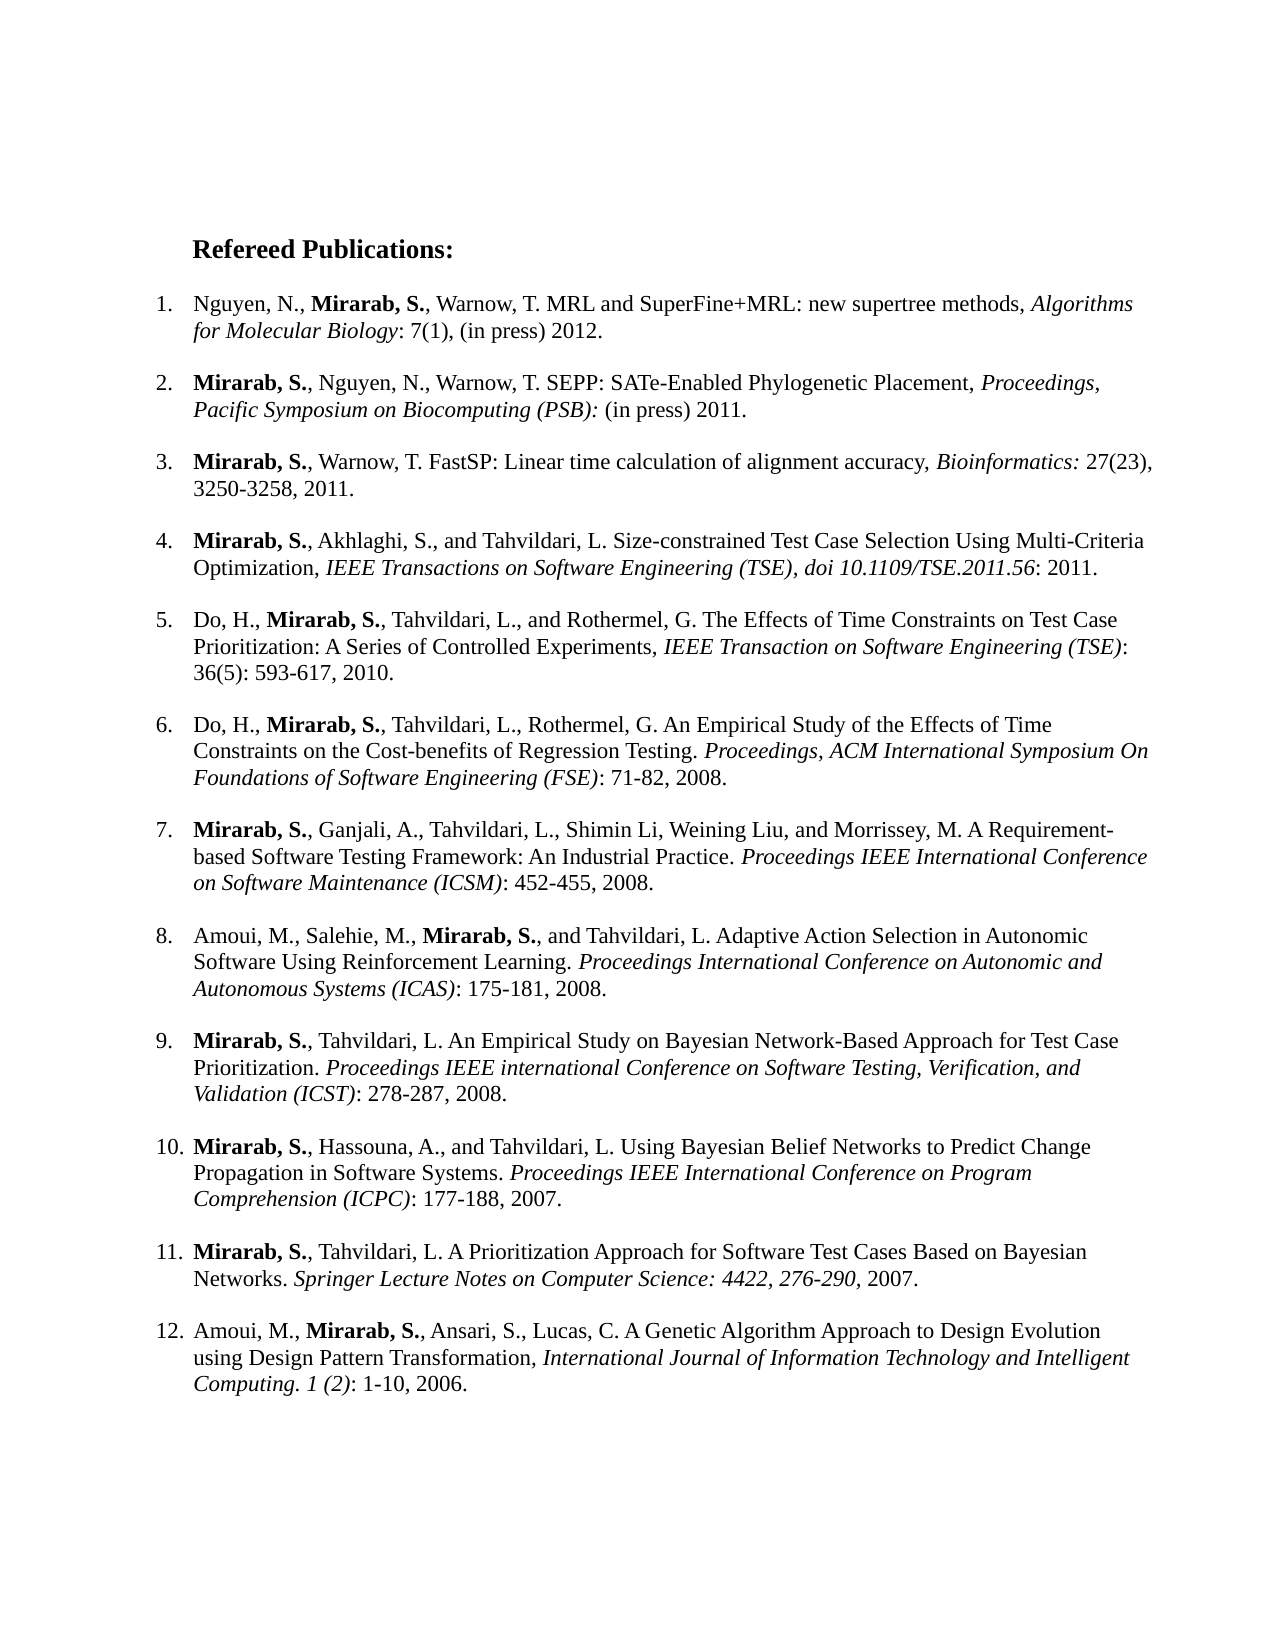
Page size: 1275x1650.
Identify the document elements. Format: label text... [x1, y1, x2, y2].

list Amoui, M., Mirarab, S., Ansari, S., Lucas, C. A Genetic Algorithm Approach to Design Evolution using Design Pattern Transformation, International Journal of Information Technology and Intelligent Computing. 1 (2): 1-10, 2006. [156, 1317, 1157, 1396]
list Do, H., Mirarab, S., Tahvildari, L., Rothermel, G. An Empirical Study of the Effects of Time Constraints on the Cost-benefits of Regression Testing. Proceedings, ACM International Symposium On Foundations of Software Engineering (FSE): 71-82, 2008. [156, 711, 1157, 790]
list Mirarab, S., Tahvildari, L. A Prioritization Approach for Software Test Cases Based on Bayesian Networks. Springer Lecture Notes on Computer Science: 4422, 276-290, 2007. [156, 1238, 1157, 1291]
list Mirarab, S., Nguyen, N., Warnow, T. SEPP: SATe-Enabled Phylogenetic Placement, Proceedings, Pacific Symposium on Biocomputing (PSB): (in press) 2011. [156, 369, 1157, 422]
list Mirarab, S., Tahvildari, L. An Empirical Study on Bayesian Network-Based Approach for Test Case Prioritization. Proceedings IEEE international Conference on Software Testing, Verification, and Validation (ICST): 278-287, 2008. [156, 1027, 1157, 1106]
list Amoui, M., Salehie, M., Mirarab, S., and Tahvildari, L. Adaptive Action Selection in Autonomic Software Using Reinforcement Learning. Proceedings International Conference on Autonomic and Autonomous Systems (ICAS): 175-181, 2008. [156, 922, 1157, 1001]
list Do, H., Mirarab, S., Tahvildari, L., and Rothermel, G. The Effects of Time Constraints on Test Case Prioritization: A Series of Controlled Experiments, IEEE Transaction on Software Engineering (TSE): 36(5): 593-617, 2010. [156, 607, 1157, 686]
list Mirarab, S., Ganjali, A., Tahvildari, L., Shimin Li, Weining Liu, and Morrissey, M. A Requirement-based Software Testing Framework: An Industrial Practice. Proceedings IEEE International Conference on Software Maintenance (ICSM): 452-455, 2008. [156, 817, 1157, 896]
list Mirarab, S., Hassouna, A., and Tahvildari, L. Using Bayesian Belief Networks to Predict Change Propagation in Software Systems. Proceedings IEEE International Conference on Program Comprehension (ICPC): 177-188, 2007. [156, 1133, 1157, 1212]
list Mirarab, S., Akhlaghi, S., and Tahvildari, L. Size-constrained Test Case Selection Using Multi-Criteria Optimization, IEEE Transactions on Software Engineering (TSE), doi 10.1109/TSE.2011.56: 2011. [156, 527, 1157, 580]
list Nguyen, N., Mirarab, S., Warnow, T. MRL and SuperFine+MRL: new supertree methods, Algorithms for Molecular Biology: 7(1), (in press) 2012. [156, 290, 1157, 343]
text Refereed Publications: [118, 233, 1157, 264]
list Mirarab, S., Warnow, T. FastSP: Linear time calculation of alignment accuracy, Bioinformatics: 27(23), 3250-3258, 2011. [156, 448, 1157, 501]
